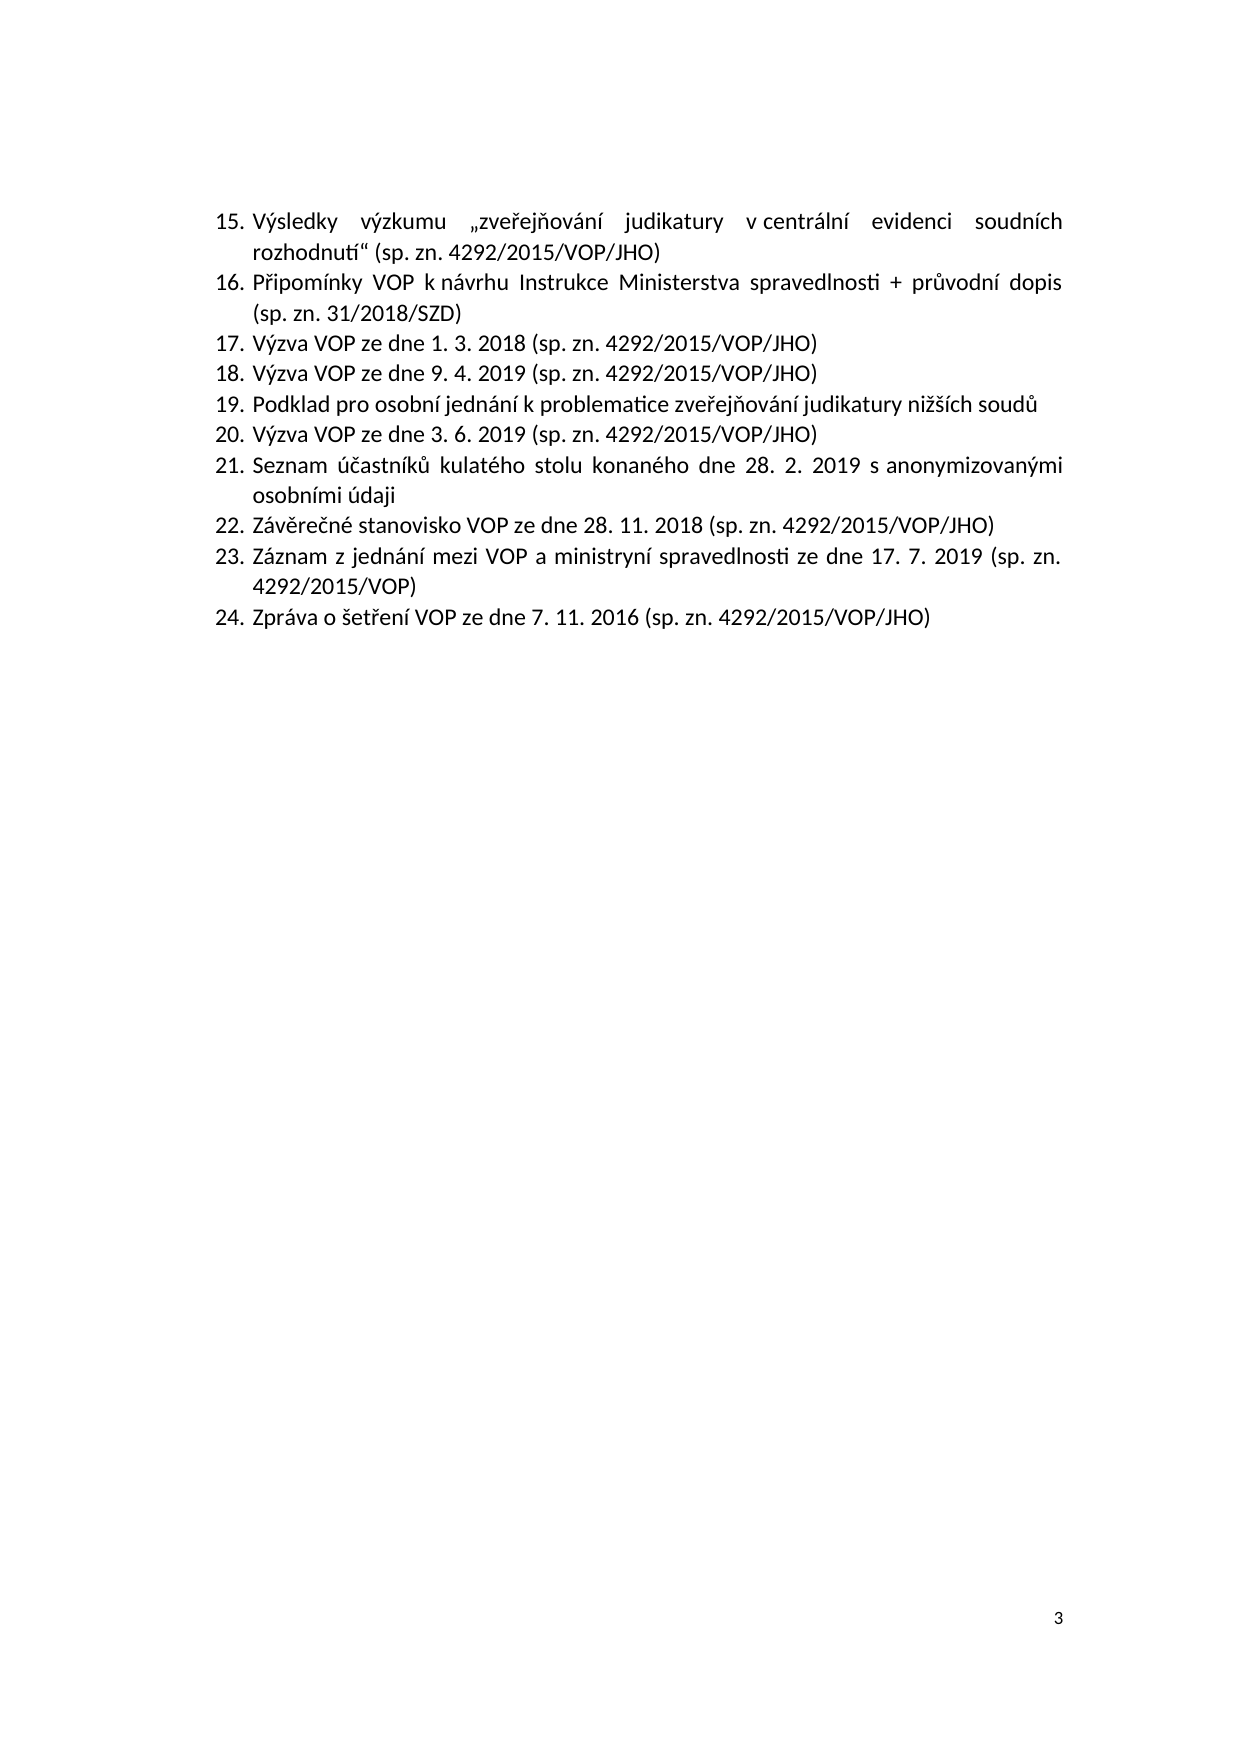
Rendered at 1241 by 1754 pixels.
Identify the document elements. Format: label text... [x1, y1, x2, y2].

list Výzva VOP ze dne 1. 3. 2018 (sp. zn. 4292/2015/VOP/JHO) [215, 328, 1063, 357]
list Podklad pro osobní jednání k problematice zveřejňování judikatury nižších soudů [215, 389, 1063, 418]
list Výzva VOP ze dne 9. 4. 2019 (sp. zn. 4292/2015/VOP/JHO) [215, 358, 1063, 388]
list Závěrečné stanovisko VOP ze dne 28. 11. 2018 (sp. zn. 4292/2015/VOP/JHO) [215, 511, 1063, 540]
list Záznam z jednání mezi VOP a ministryní spravedlnosti ze dne 17. 7. 2019 (sp. zn. 4292/2015/VOP) [215, 541, 1063, 601]
list Výsledky výzkumu „zveřejňování judikatury v centrální evidenci soudních rozhodnutí“ (sp. zn. 4292/2015/VOP/JHO) [215, 206, 1063, 266]
list Připomínky VOP k návrhu Instrukce Ministerstva spravedlnosti + průvodní dopis (sp. zn. 31/2018/SZD) [215, 267, 1063, 327]
list Seznam účastníků kulatého stolu konaného dne 28. 2. 2019 s anonymizovanými osobními údaji [215, 450, 1063, 509]
list Zpráva o šetření VOP ze dne 7. 11. 2016 (sp. zn. 4292/2015/VOP/JHO) [215, 602, 1063, 631]
list Výzva VOP ze dne 3. 6. 2019 (sp. zn. 4292/2015/VOP/JHO) [215, 419, 1063, 449]
